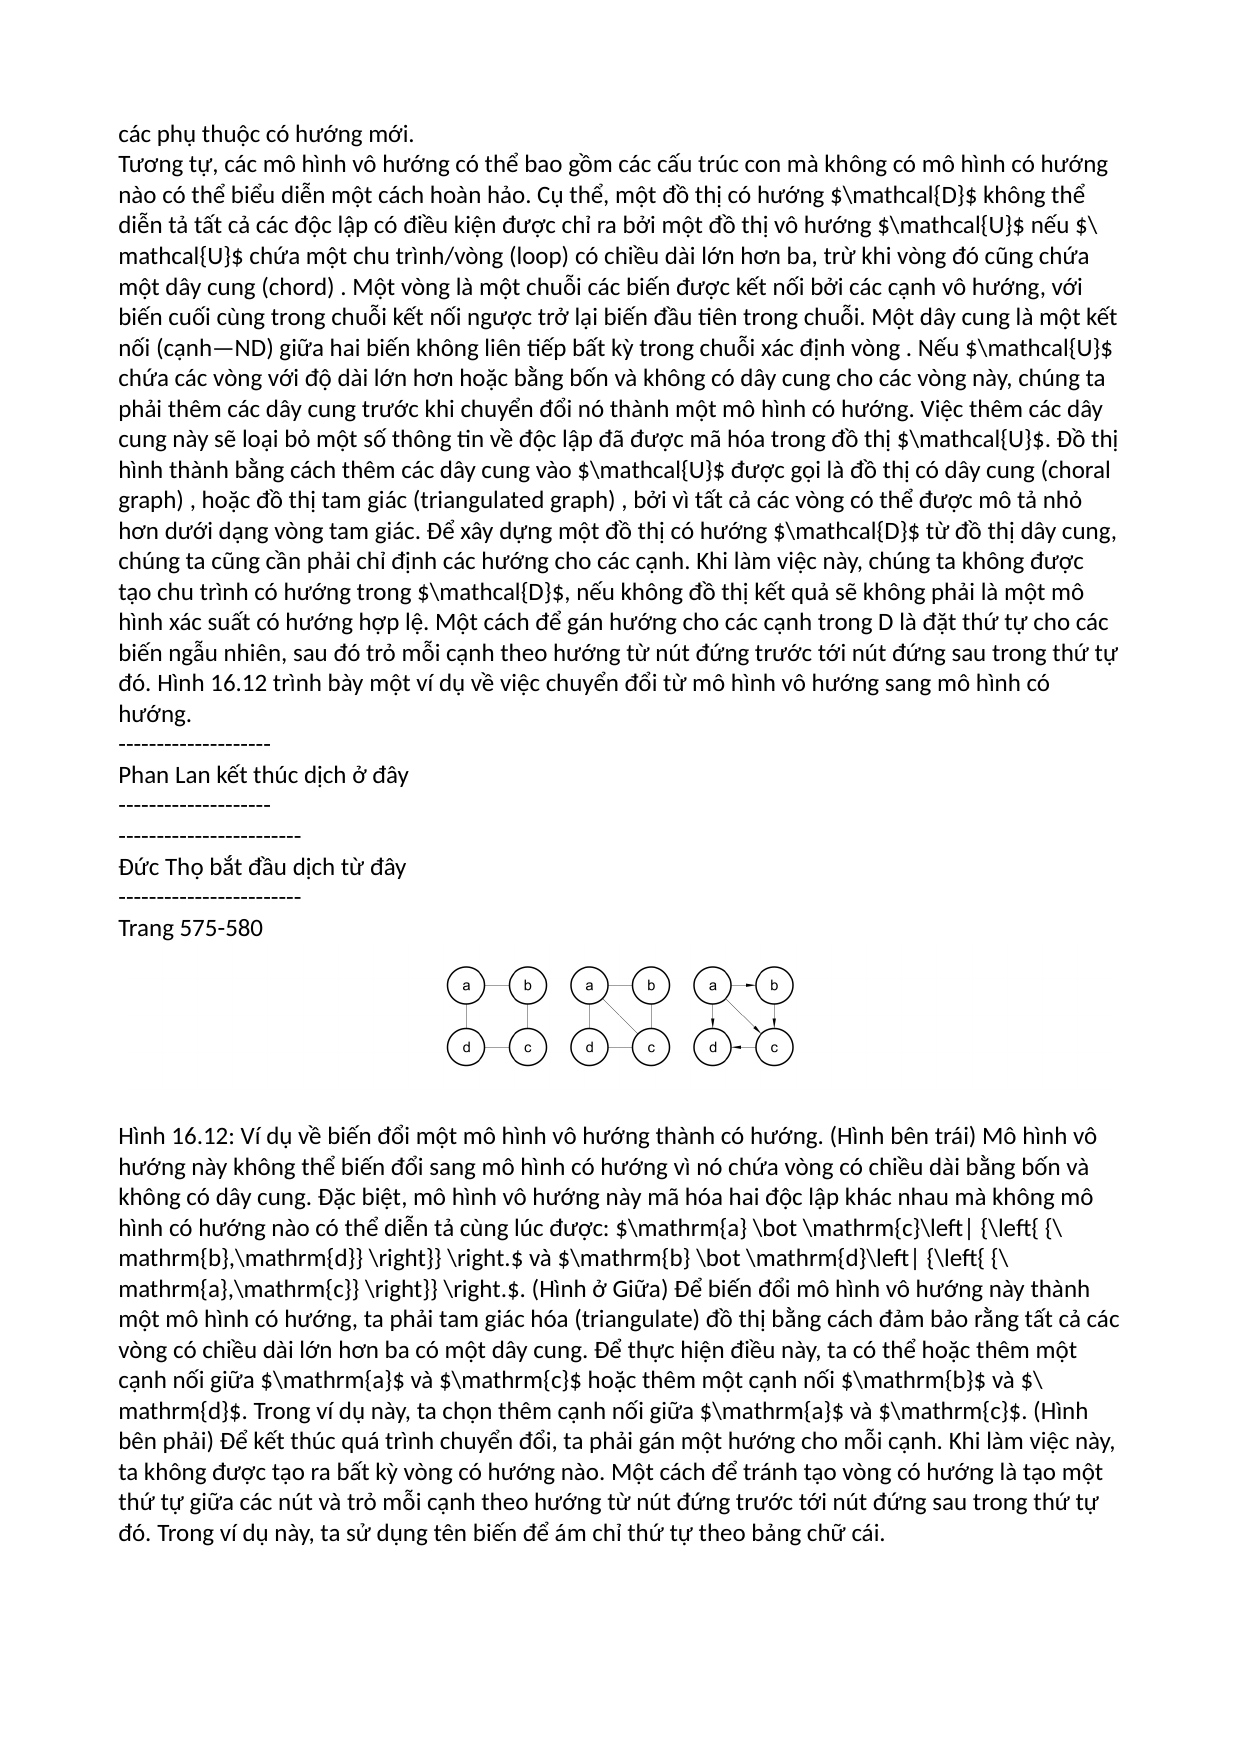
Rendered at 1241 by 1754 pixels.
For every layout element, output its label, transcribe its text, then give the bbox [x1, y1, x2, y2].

text ------------------------ [118, 820, 1122, 851]
text -------------------- [118, 789, 1122, 820]
text Hình 16.12: Ví dụ về biến đổi một mô hình vô hướng thành có hướng. (Hình bên trái) Mô hình vô hướng này không thể biến đổi sang mô hình có hướng vì nó chứa vòng có chiều dài bằng bốn và không có dây cung. Đặc biệt, mô hình vô hướng này mã hóa hai độc lập khác nhau mà không mô hình có hướng nào có thể diễn tả cùng lúc được: $\mathrm{a} \bot \mathrm{c}\left| {\left{ {\mathrm{b},\mathrm{d}} \right}} \right.$ và $\mathrm{b} \bot \mathrm{d}\left| {\left{ {\mathrm{a},\mathrm{c}} \right}} \right.$. (Hình ở Giữa) Để biến đổi mô hình vô hướng này thành một mô hình có hướng, ta phải tam giác hóa (triangulate) đồ thị bằng cách đảm bảo rằng tất cả các vòng có chiều dài lớn hơn ba có một dây cung. Để thực hiện điều này, ta có thể hoặc thêm một cạnh nối giữa $\mathrm{a}$ và $\mathrm{c}$ hoặc thêm một cạnh nối $\mathrm{b}$ và $\mathrm{d}$. Trong ví dụ này, ta chọn thêm cạnh nối giữa $\mathrm{a}$ và $\mathrm{c}$. (Hình bên phải) Để kết thúc quá trình chuyển đổi, ta phải gán một hướng cho mỗi cạnh. Khi làm việc này, ta không được tạo ra bất kỳ vòng có hướng nào. Một cách để tránh tạo vòng có hướng là tạo một thứ tự giữa các nút và trỏ mỗi cạnh theo hướng từ nút đứng trước tới nút đứng sau trong thứ tự đó. Trong ví dụ này, ta sử dụng tên biến để ám chỉ thứ tự theo bảng chữ cái. [118, 1120, 1122, 1548]
text các phụ thuộc có hướng mới. [118, 118, 1122, 149]
text Trang 575-580 [118, 912, 1122, 942]
text Tương tự, các mô hình vô hướng có thể bao gồm các cấu trúc con mà không có mô hình có hướng nào có thể biểu diễn một cách hoàn hảo. Cụ thể, một đồ thị có hướng $\mathcal{D}$ không thể diễn tả tất cả các độc lập có điều kiện được chỉ ra bởi một đồ thị vô hướng $\mathcal{U}$ nếu $\mathcal{U}$ chứa một chu trình/vòng (loop) có chiều dài lớn hơn ba, trừ khi vòng đó cũng chứa một dây cung (chord) . Một vòng là một chuỗi các biến được kết nối bởi các cạnh vô hướng, với biến cuối cùng trong chuỗi kết nối ngược trở lại biến đầu tiên trong chuỗi. Một dây cung là một kết nối (cạnh—ND) giữa hai biến không liên tiếp bất kỳ trong chuỗi xác định vòng . Nếu $\mathcal{U}$ chứa các vòng với độ dài lớn hơn hoặc bằng bốn và không có dây cung cho các vòng này, chúng ta phải thêm các dây cung trước khi chuyển đổi nó thành một mô hình có hướng. Việc thêm các dây cung này sẽ loại bỏ một số thông tin về độc lập đã được mã hóa trong đồ thị $\mathcal{U}$. Đồ thị hình thành bằng cách thêm các dây cung vào $\mathcal{U}$ được gọi là đồ thị có dây cung (choral graph) , hoặc đồ thị tam giác (triangulated graph) , bởi vì tất cả các vòng có thể được mô tả nhỏ hơn dưới dạng vòng tam giác. Để xây dựng một đồ thị có hướng $\mathcal{D}$ từ đồ thị dây cung, chúng ta cũng cần phải chỉ định các hướng cho các cạnh. Khi làm việc này, chúng ta không được tạo chu trình có hướng trong $\mathcal{D}$, nếu không đồ thị kết quả sẽ không phải là một mô hình xác suất có hướng hợp lệ. Một cách để gán hướng cho các cạnh trong D là đặt thứ tự cho các biến ngẫu nhiên, sau đó trỏ mỗi cạnh theo hướng từ nút đứng trước tới nút đứng sau trong thứ tự đó. Hình 16.12 trình bày một ví dụ về việc chuyển đổi từ mô hình vô hướng sang mô hình có hướng. [118, 149, 1122, 728]
text ------------------------ [118, 881, 1122, 912]
text -------------------- [118, 728, 1122, 759]
text Phan Lan kết thúc dịch ở đây [118, 759, 1122, 789]
text Đức Thọ bắt đầu dịch từ đây [118, 851, 1122, 881]
picture [127, 942, 1113, 1090]
